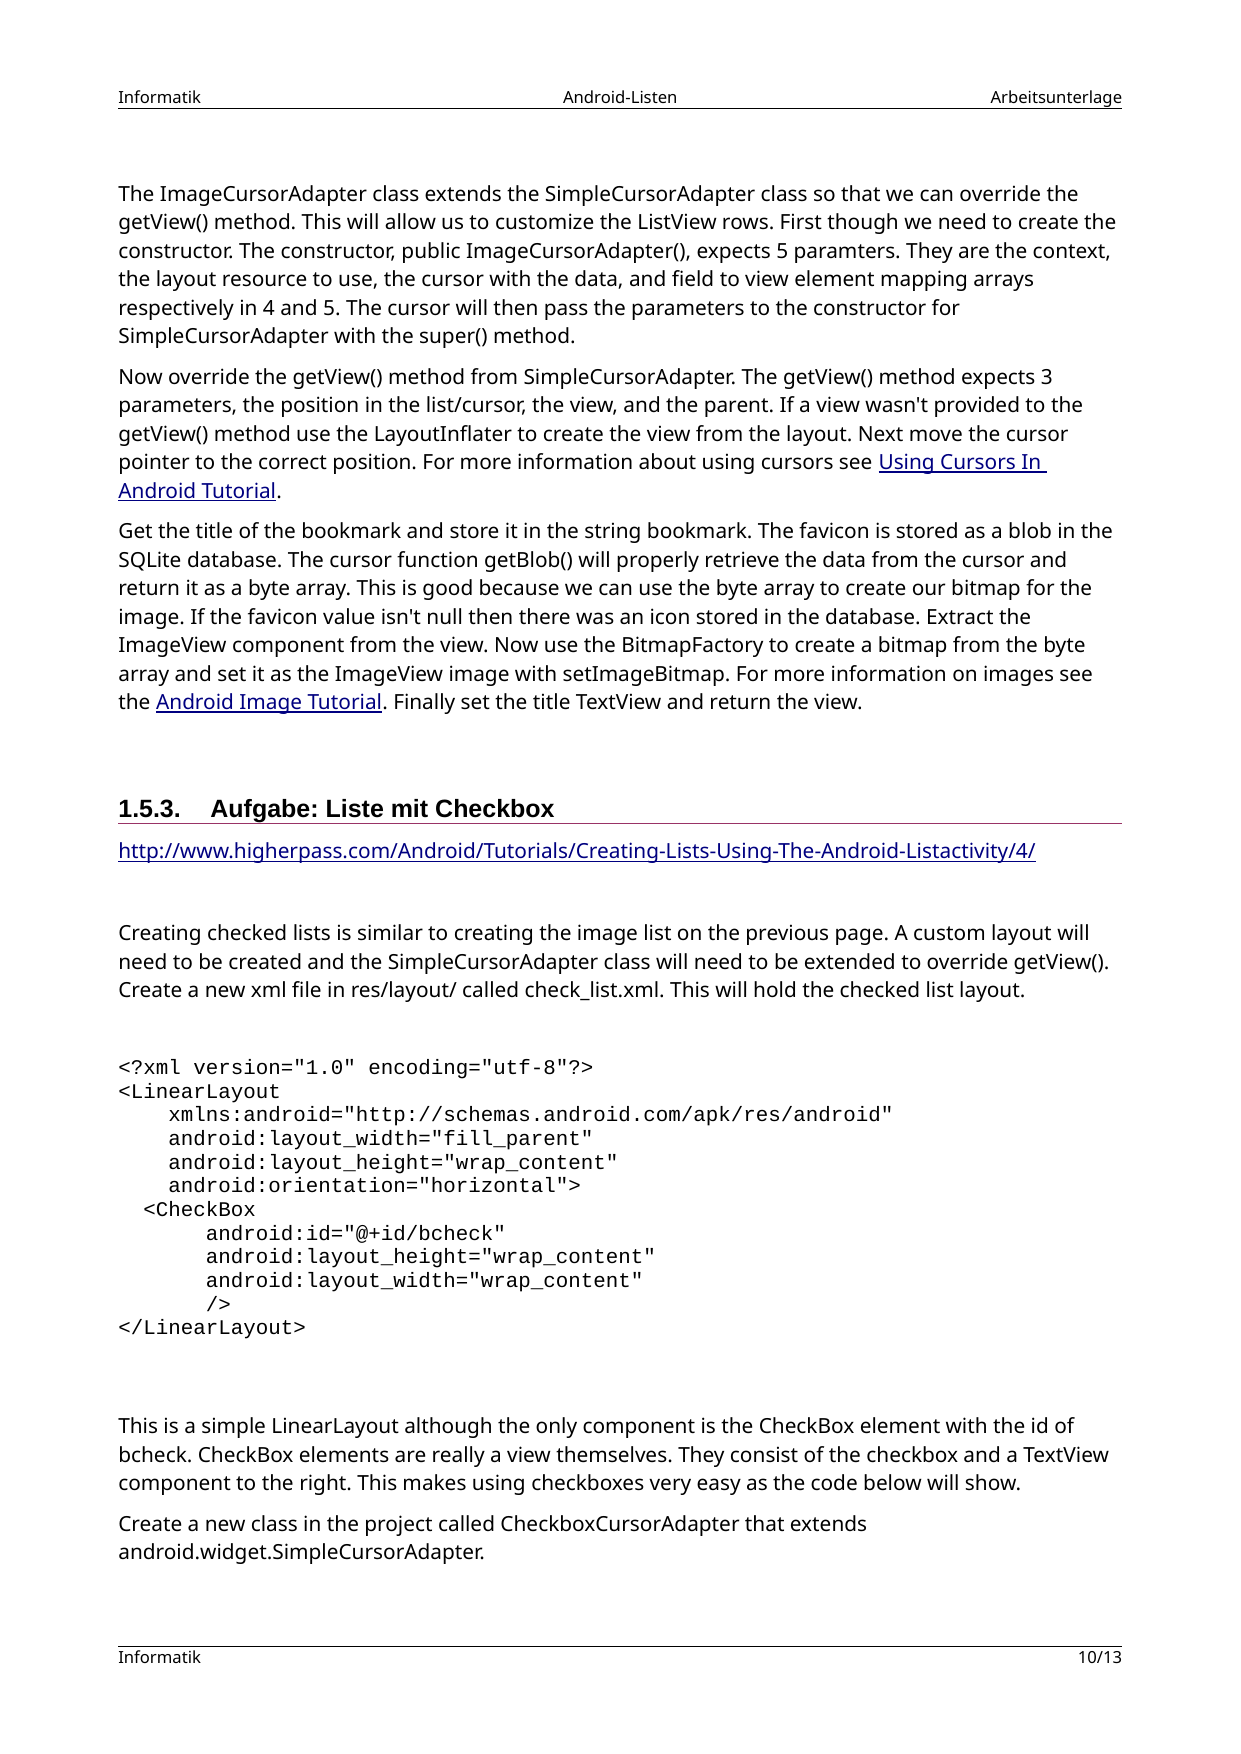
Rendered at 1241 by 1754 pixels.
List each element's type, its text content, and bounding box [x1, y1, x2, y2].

text android:layout_width="fill_parent" [118, 1128, 1122, 1152]
text The ImageCursorAdapter class extends the SimpleCursorAdapter class so that we can override the getView() method. This will allow us to customize the ListView rows. First though we need to create the constructor. The constructor, public ImageCursorAdapter(), expects 5 paramters. They are the context, the layout resource to use, the cursor with the data, and field to view element mapping arrays respectively in 4 and 5. The cursor will then pass the parameters to the constructor for SimpleCursorAdapter with the super() method. [118, 179, 1122, 349]
text </LinearLayout> [118, 1317, 1122, 1341]
text <CheckBox [118, 1199, 1122, 1223]
text Get the title of the bookmark and store it in the string bookmark. The favicon is stored as a blob in the SQLite database. The cursor function getBlob() will properly retrieve the data from the cursor and return it as a byte array. This is good because we can use the byte array to create our bitmap for the image. If the favicon value isn't null then there was an icon stored in the database. Extract the ImageView component from the view. Now use the BitmapFactory to create a bitmap from the byte array and set it as the ImageView image with setImageBitmap. For more information on images see the Android Image Tutorial. Finally set the title TextView and return the view. [118, 517, 1122, 716]
text xmlns:android="http://schemas.android.com/apk/res/android" [118, 1104, 1122, 1128]
text android:layout_height="wrap_content" [118, 1246, 1122, 1270]
text android:layout_width="wrap_content" [118, 1270, 1122, 1293]
text Create a new class in the project called CheckboxCursorAdapter that extends android.widget.SimpleCursorAdapter. [118, 1509, 1122, 1566]
text Creating checked lists is similar to creating the image list on the previous page. A custom layout will need to be created and the SimpleCursorAdapter class will need to be extended to override getView(). Create a new xml file in res/layout/ called check_list.xml. This will hold the checked list layout. [118, 918, 1122, 1004]
text http://www.higherpass.com/Android/Tutorials/Creating-Lists-Using-The-Android-Listactivity/4/ [118, 836, 1122, 865]
text Now override the getView() method from SimpleCursorAdapter. The getView() method expects 3 parameters, the position in the list/cursor, the view, and the parent. If a view wasn't provided to the getView() method use the LayoutInflater to create the view from the layout. Next move the cursor pointer to the correct position. For more information about using cursors see Using Cursors In Android Tutorial. [118, 362, 1122, 504]
text android:layout_height="wrap_content" [118, 1152, 1122, 1175]
text android:orientation="horizontal"> [118, 1175, 1122, 1199]
text <LinearLayout [118, 1081, 1122, 1104]
text android:id="@+id/bcheck" [118, 1223, 1122, 1246]
subtitle Aufgabe: Liste mit Checkbox [118, 794, 1122, 823]
text <?xml version="1.0" encoding="utf-8"?> [118, 1057, 1122, 1081]
text This is a simple LinearLayout although the only component is the CheckBox element with the id of bcheck. CheckBox elements are really a view themselves. They consist of the checkbox and a TextView component to the right. This makes using checkboxes very easy as the code below will show. [118, 1411, 1122, 1497]
text /> [118, 1293, 1122, 1317]
